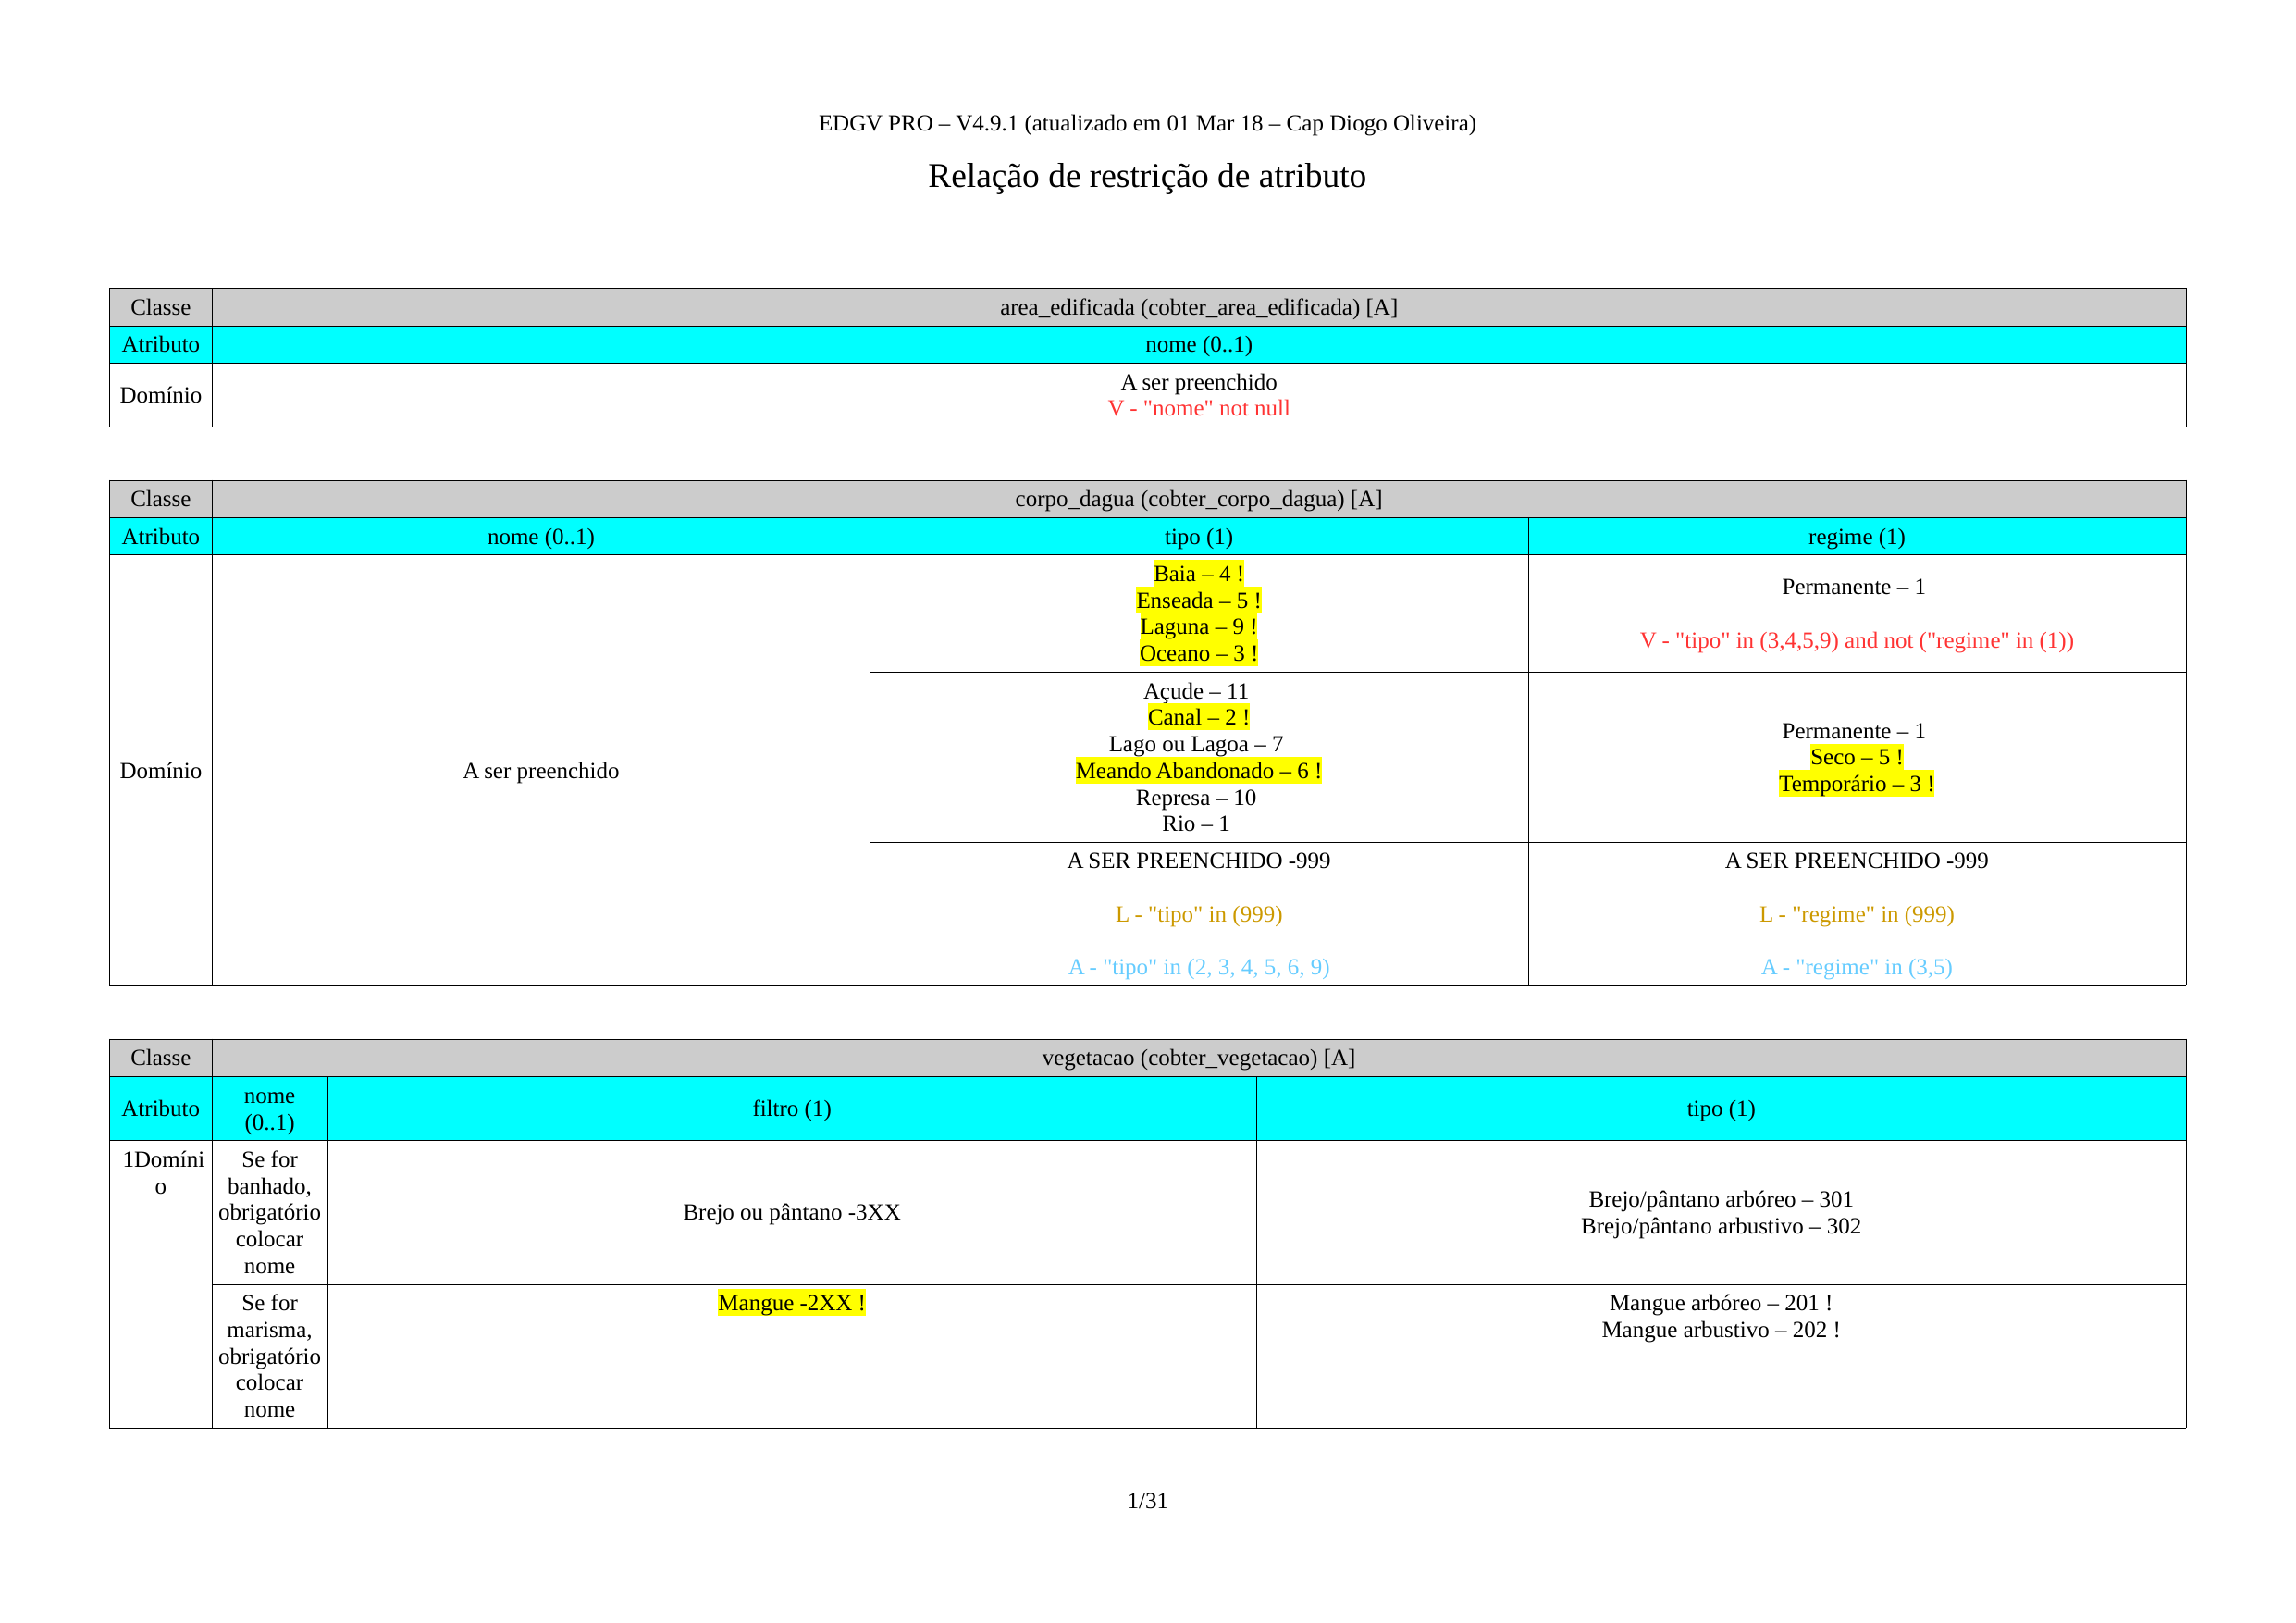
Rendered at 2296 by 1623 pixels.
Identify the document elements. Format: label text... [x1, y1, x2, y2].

table_cell A SER PREENCHIDO -999 L - "regime" in (999) A - "regime" in (3,5) [1529, 843, 2186, 985]
table_cell Domínio [110, 364, 212, 427]
table_cell Brejo ou pântano -3XX [328, 1141, 1256, 1283]
table_cell Mangue -2XX ! [328, 1285, 1256, 1428]
table_header Classe [110, 289, 212, 326]
table_header area_edificada (cobter_area_edificada) [A] [213, 289, 2186, 326]
table_cell tipo (1) [1257, 1077, 2186, 1140]
table_cell Se for marisma, obrigatório colocar nome [213, 1285, 327, 1428]
table_cell regime (1) [1529, 518, 2186, 554]
text Relação de restrição de atributo [109, 155, 2186, 194]
table_header Classe [110, 1040, 212, 1076]
table_cell 1Domínio [110, 1141, 212, 1428]
table_cell Domínio [110, 555, 212, 985]
table_cell A SER PREENCHIDO -999 L - "tipo" in (999) A - "tipo" in (2, 3, 4, 5, 6, 9) [870, 843, 1528, 985]
table_cell Atributo [110, 1077, 212, 1140]
table_cell filtro (1) [328, 1077, 1256, 1140]
table_cell Permanente – 1 Seco – 5 ! Temporário – 3 ! [1529, 673, 2186, 842]
table_cell Baia – 4 ! Enseada – 5 ! Laguna – 9 ! Oceano – 3 ! [870, 555, 1528, 672]
table_cell nome (0..1) [213, 327, 2186, 363]
table_cell tipo (1) [870, 518, 1528, 554]
text EDGV PRO – V4.9.1 (atualizado em 01 Mar 18 – Cap Diogo Oliveira) [109, 109, 2186, 136]
table_header vegetacao (cobter_vegetacao) [A] [213, 1040, 2186, 1076]
table_cell Brejo/pântano arbóreo – 301 Brejo/pântano arbustivo – 302 [1257, 1141, 2186, 1283]
table_cell nome (0..1) [213, 1077, 327, 1140]
table_cell Se for banhado, obrigatório colocar nome [213, 1141, 327, 1283]
table_header corpo_dagua (cobter_corpo_dagua) [A] [213, 481, 2186, 517]
table_header Classe [110, 481, 212, 517]
table_cell Mangue arbóreo – 201 ! Mangue arbustivo – 202 ! [1257, 1285, 2186, 1428]
table_cell Atributo [110, 518, 212, 554]
table_cell nome (0..1) [213, 518, 870, 554]
table_cell Açude – 11 Canal – 2 ! Lago ou Lagoa – 7 Meando Abandonado – 6 ! Represa – 10 Rio – 1 [870, 673, 1528, 842]
table_cell Permanente – 1 V - "tipo" in (3,4,5,9) and not ("regime" in (1)) [1529, 555, 2186, 672]
table_cell A ser preenchido V - "nome" not null [213, 364, 2186, 427]
table_cell Atributo [110, 327, 212, 363]
table_cell A ser preenchido [213, 555, 870, 985]
